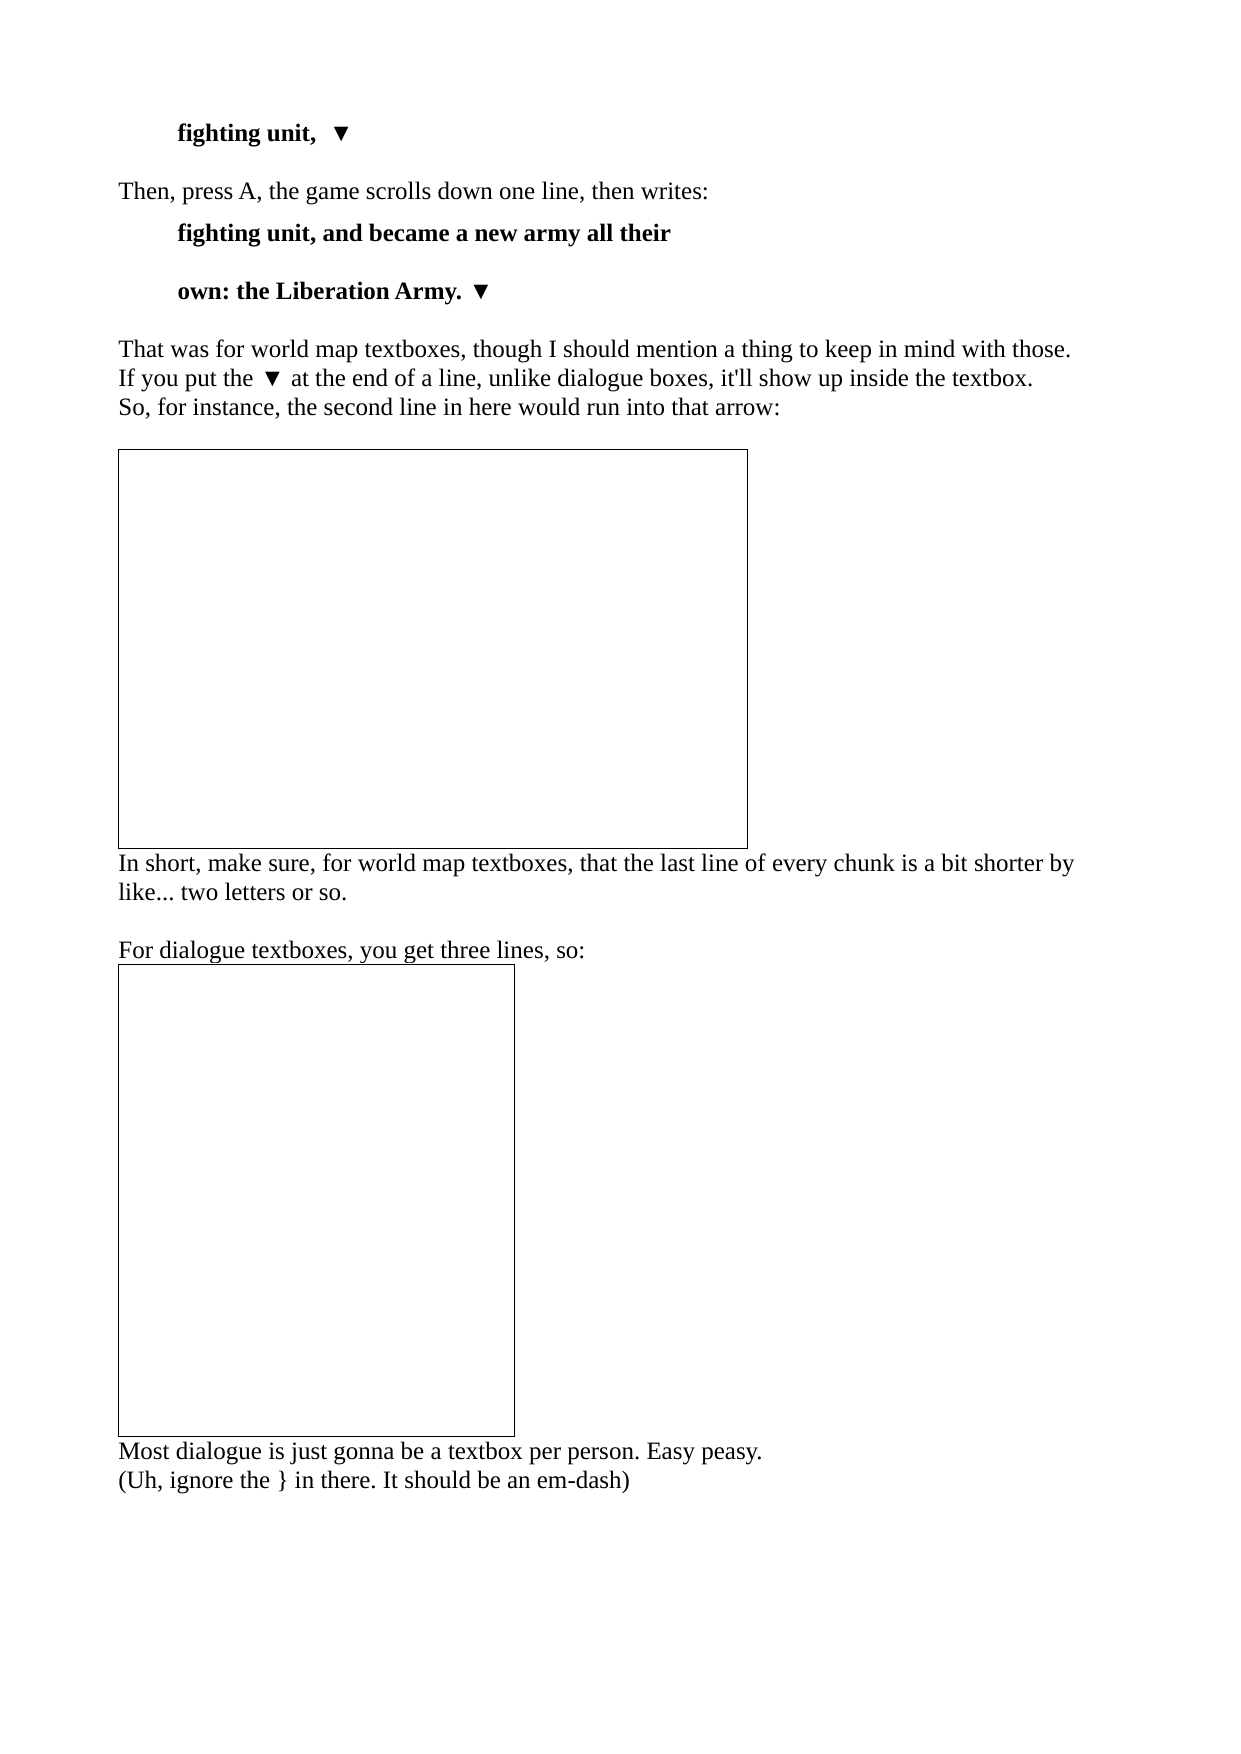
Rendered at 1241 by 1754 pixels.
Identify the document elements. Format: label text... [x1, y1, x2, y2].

text own: the Liberation Army. ▼ [177, 276, 1063, 304]
text fighting unit, and became a new army all their [177, 218, 1063, 246]
text For dialogue textboxes, you get three lines, so: [118, 935, 1122, 963]
text (Uh, ignore the } in there. It should be an em-dash) [118, 1465, 1122, 1494]
text If you put the ▼ at the end of a line, unlike dialogue boxes, it'll show up inside the textbox. [118, 363, 1122, 392]
text That was for world map textboxes, though I should mention a thing to keep in mind with those. [118, 334, 1122, 363]
text Then, press A, the game scrolls down one line, then writes: [118, 176, 1122, 205]
text fighting unit, ▼ [177, 118, 1063, 147]
text In short, make sure, for world map textboxes, that the last line of every chunk is a bit shorter by like... two letters or so. [118, 449, 1122, 906]
text So, for instance, the second line in here would run into that arrow: [118, 392, 1122, 420]
text Most dialogue is just gonna be a textbox per person. Easy peasy. [118, 963, 1122, 1465]
